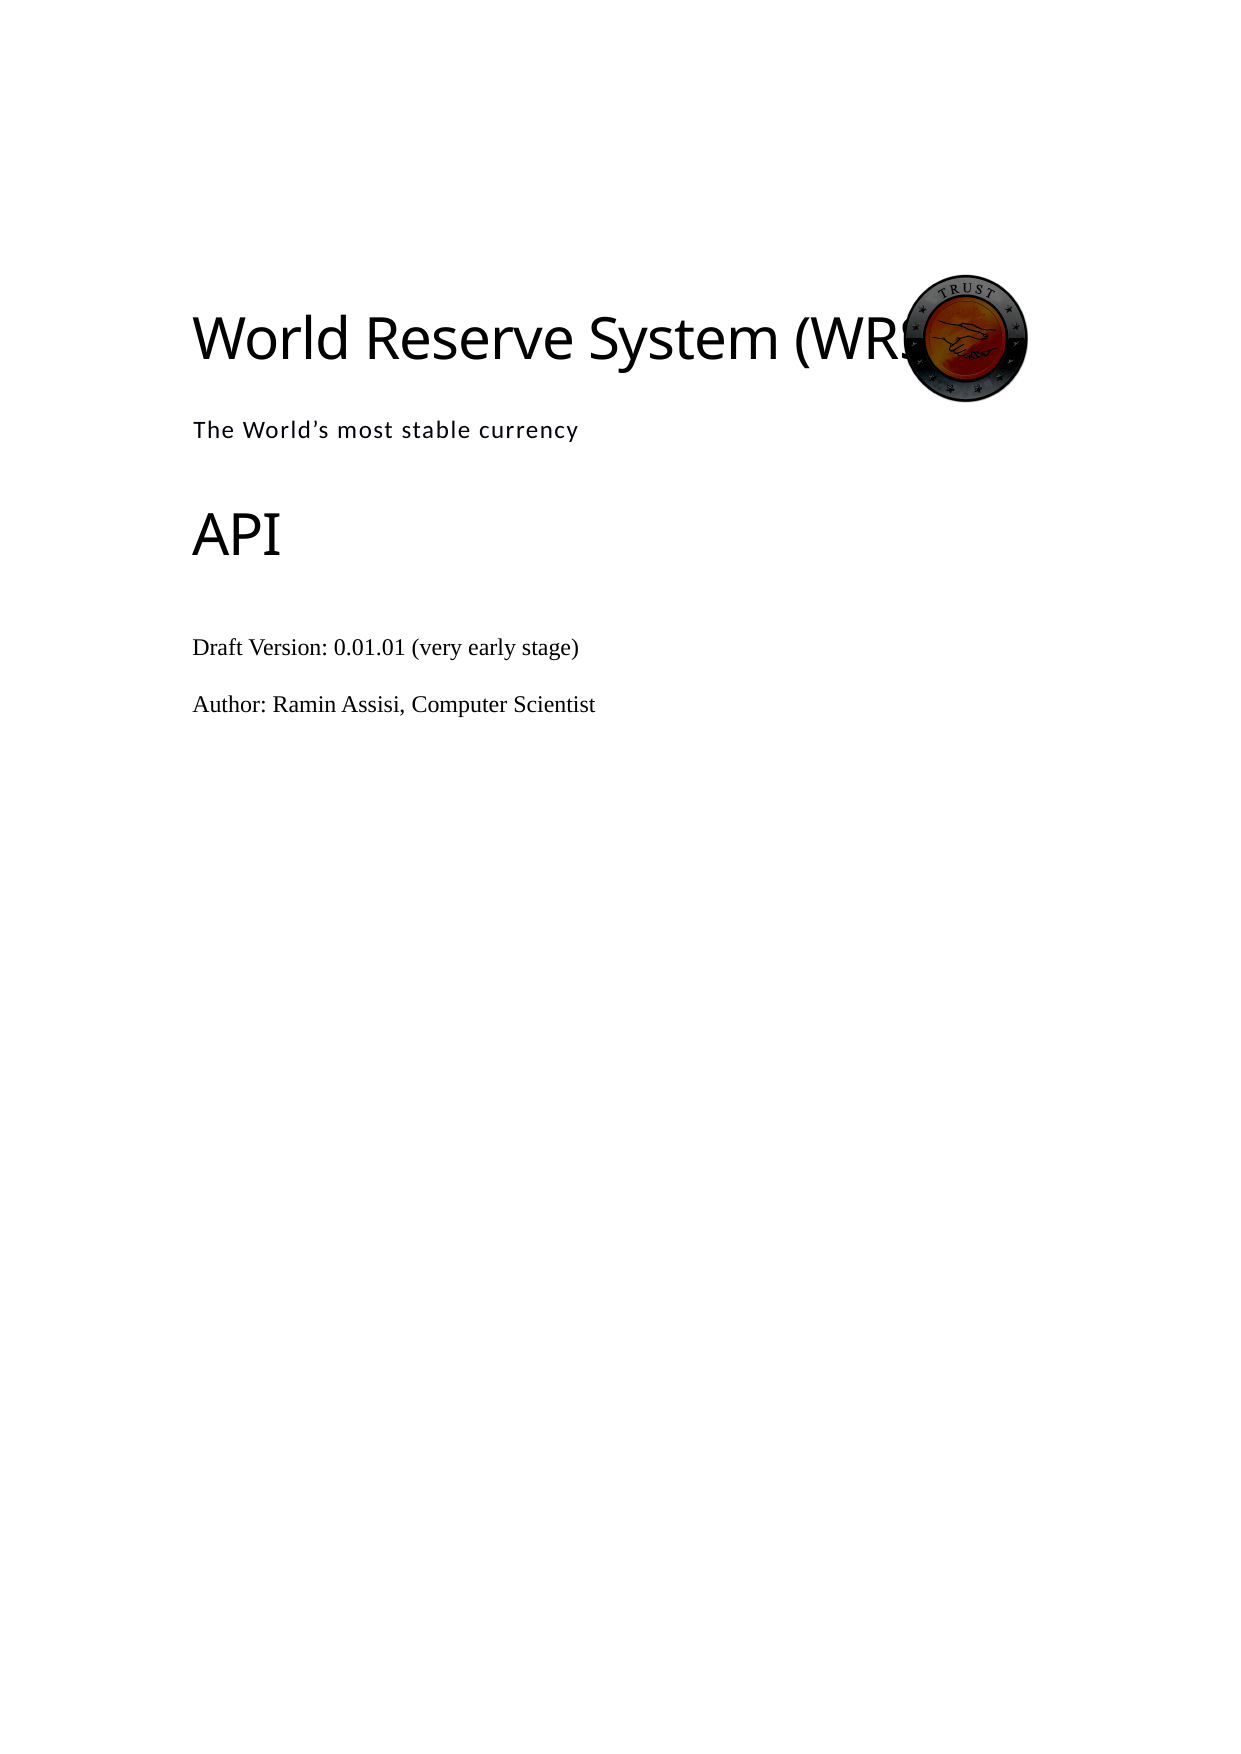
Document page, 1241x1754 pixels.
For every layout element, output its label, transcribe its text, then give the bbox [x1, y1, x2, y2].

title World Reserve System (WRS) [118, 297, 903, 376]
title World Reserve System (WRS) [1028, 297, 1122, 376]
text Draft Version: 0.01.01 (very early stage) [118, 633, 1122, 661]
subtitle The World’s most stable currency [118, 414, 1122, 445]
text Author: Ramin Assisi, Computer Scientist [118, 690, 1122, 718]
title API [118, 493, 1122, 572]
